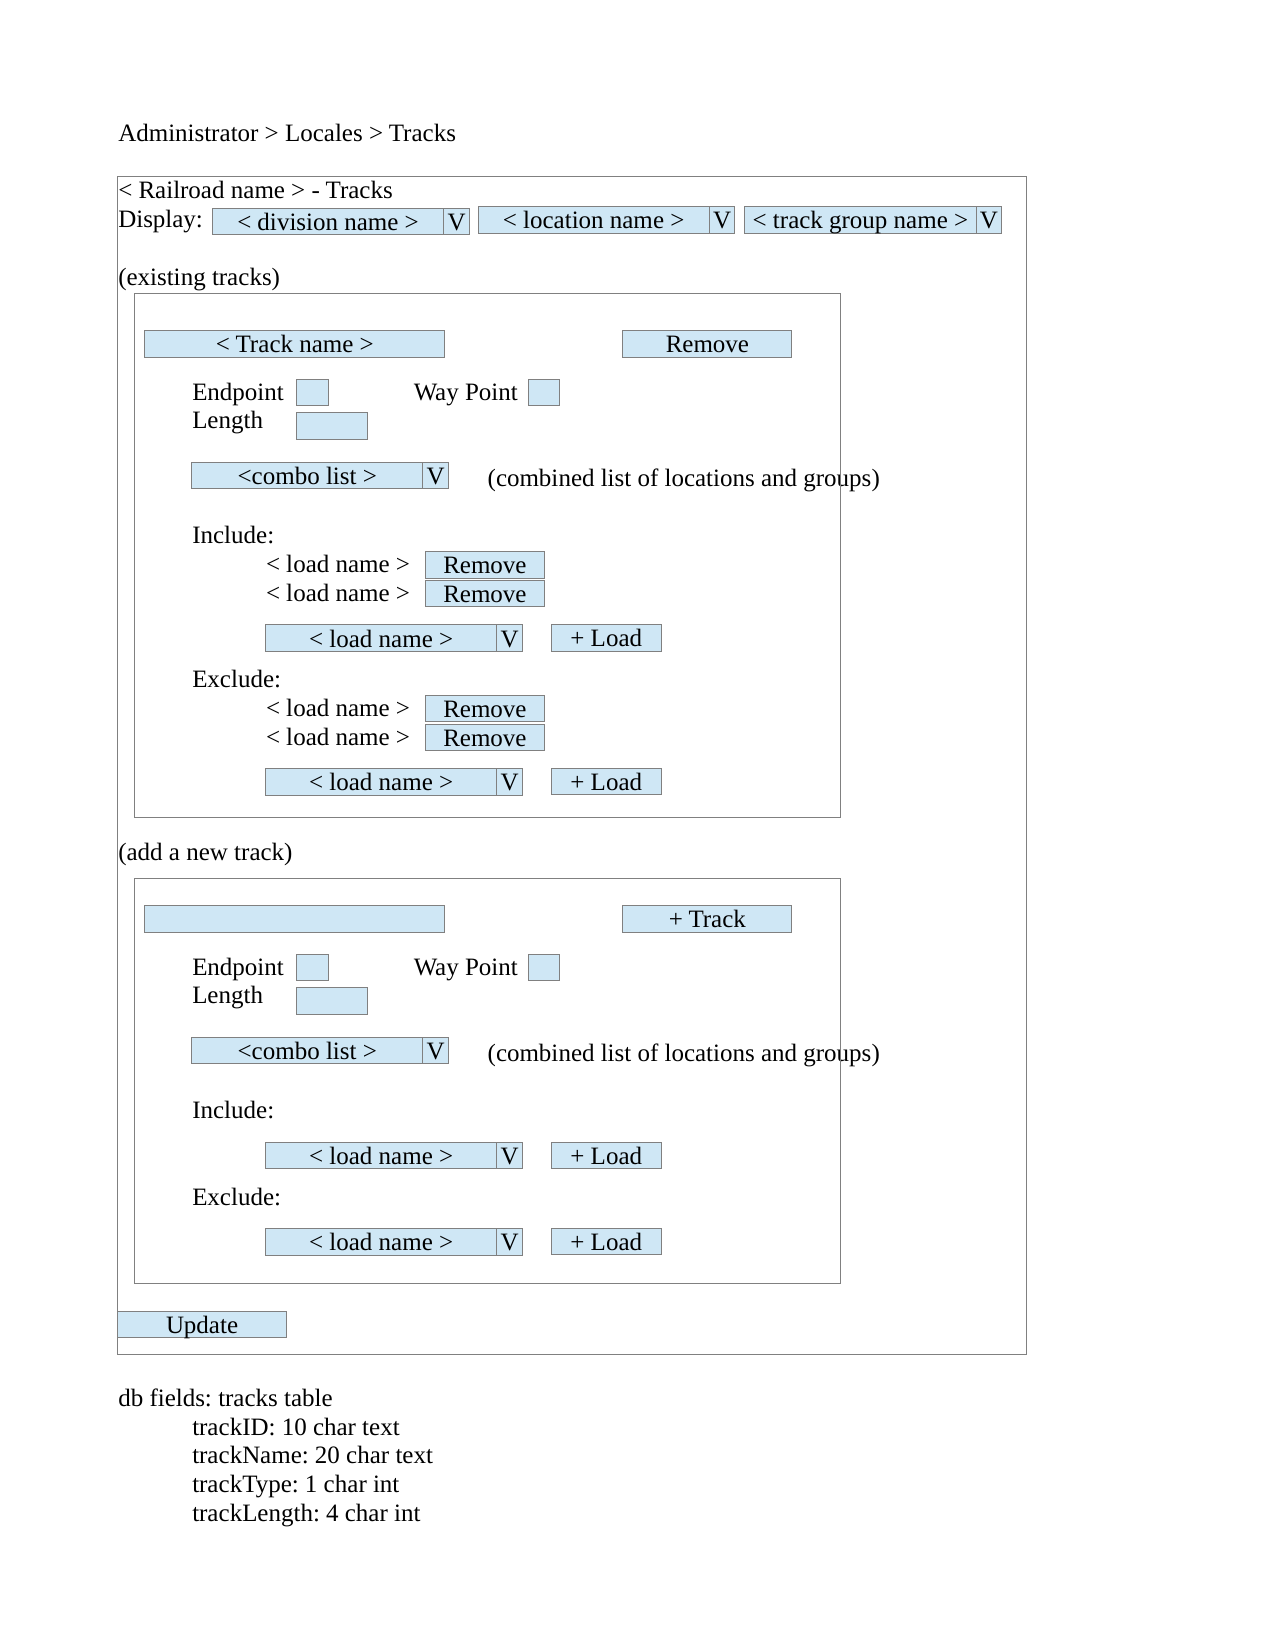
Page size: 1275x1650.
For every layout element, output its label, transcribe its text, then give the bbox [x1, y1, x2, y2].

text (combined list of locations and groups) [135, 463, 840, 492]
text [841, 377, 1026, 406]
text [118, 406, 134, 434]
text [841, 578, 1026, 607]
text Exclude: [135, 1182, 840, 1211]
text [118, 377, 134, 406]
text [118, 549, 134, 578]
text Display: [118, 204, 1026, 233]
text [841, 521, 1026, 549]
text [118, 664, 134, 693]
text [118, 722, 134, 751]
text (combined list of locations and groups) [841, 463, 1026, 492]
text [841, 722, 1026, 751]
text [841, 1096, 1026, 1124]
text [118, 952, 134, 981]
text [1027, 837, 1157, 866]
text [1027, 1182, 1157, 1211]
text trackLength: 4 char int [192, 1498, 1157, 1527]
text db fields: tracks table [118, 1383, 1157, 1412]
text [118, 1182, 134, 1211]
text Include: [135, 521, 840, 549]
text < load name > [135, 722, 840, 751]
text [1027, 578, 1157, 607]
text (combined list of locations and groups) [841, 1038, 1026, 1067]
text (combined list of locations and groups) [1027, 463, 1157, 492]
text [1027, 722, 1157, 751]
text [1027, 377, 1157, 406]
text < load name > [135, 693, 840, 722]
text [1027, 176, 1157, 204]
text trackName: 20 char text [192, 1441, 1157, 1469]
text Length [135, 406, 840, 434]
text [841, 549, 1026, 578]
text [841, 664, 1026, 693]
text [1027, 262, 1157, 291]
text [841, 981, 1026, 1009]
text trackType: 1 char int [192, 1469, 1157, 1498]
text < Railroad name > - Tracks [118, 177, 1026, 204]
text Include: [135, 1096, 840, 1124]
text [118, 1096, 134, 1124]
text [841, 693, 1026, 722]
text Endpoint Way Point [135, 952, 840, 981]
text [1027, 549, 1157, 578]
text (combined list of locations and groups) [135, 1038, 840, 1067]
text [1027, 521, 1157, 549]
text [118, 981, 134, 1009]
text [841, 952, 1026, 981]
text [841, 1182, 1026, 1211]
text Exclude: [135, 664, 840, 693]
text [1027, 1096, 1157, 1124]
text [841, 406, 1026, 434]
text [118, 693, 134, 722]
text [1027, 664, 1157, 693]
text [1027, 952, 1157, 981]
text [1027, 406, 1157, 434]
text [118, 578, 134, 607]
text [118, 521, 134, 549]
text Administrator > Locales > Tracks [118, 118, 1157, 147]
text (add a new track) [118, 837, 1026, 866]
text (combined list of locations and groups) [1027, 1038, 1157, 1067]
text [1027, 981, 1157, 1009]
text Length [135, 981, 840, 1009]
text Endpoint Way Point [135, 377, 840, 406]
text [1027, 693, 1157, 722]
text [1027, 204, 1157, 233]
text (existing tracks) [118, 262, 1026, 291]
text trackID: 10 char text [192, 1412, 1157, 1441]
text < load name > [135, 549, 840, 578]
text < load name > [135, 578, 840, 607]
